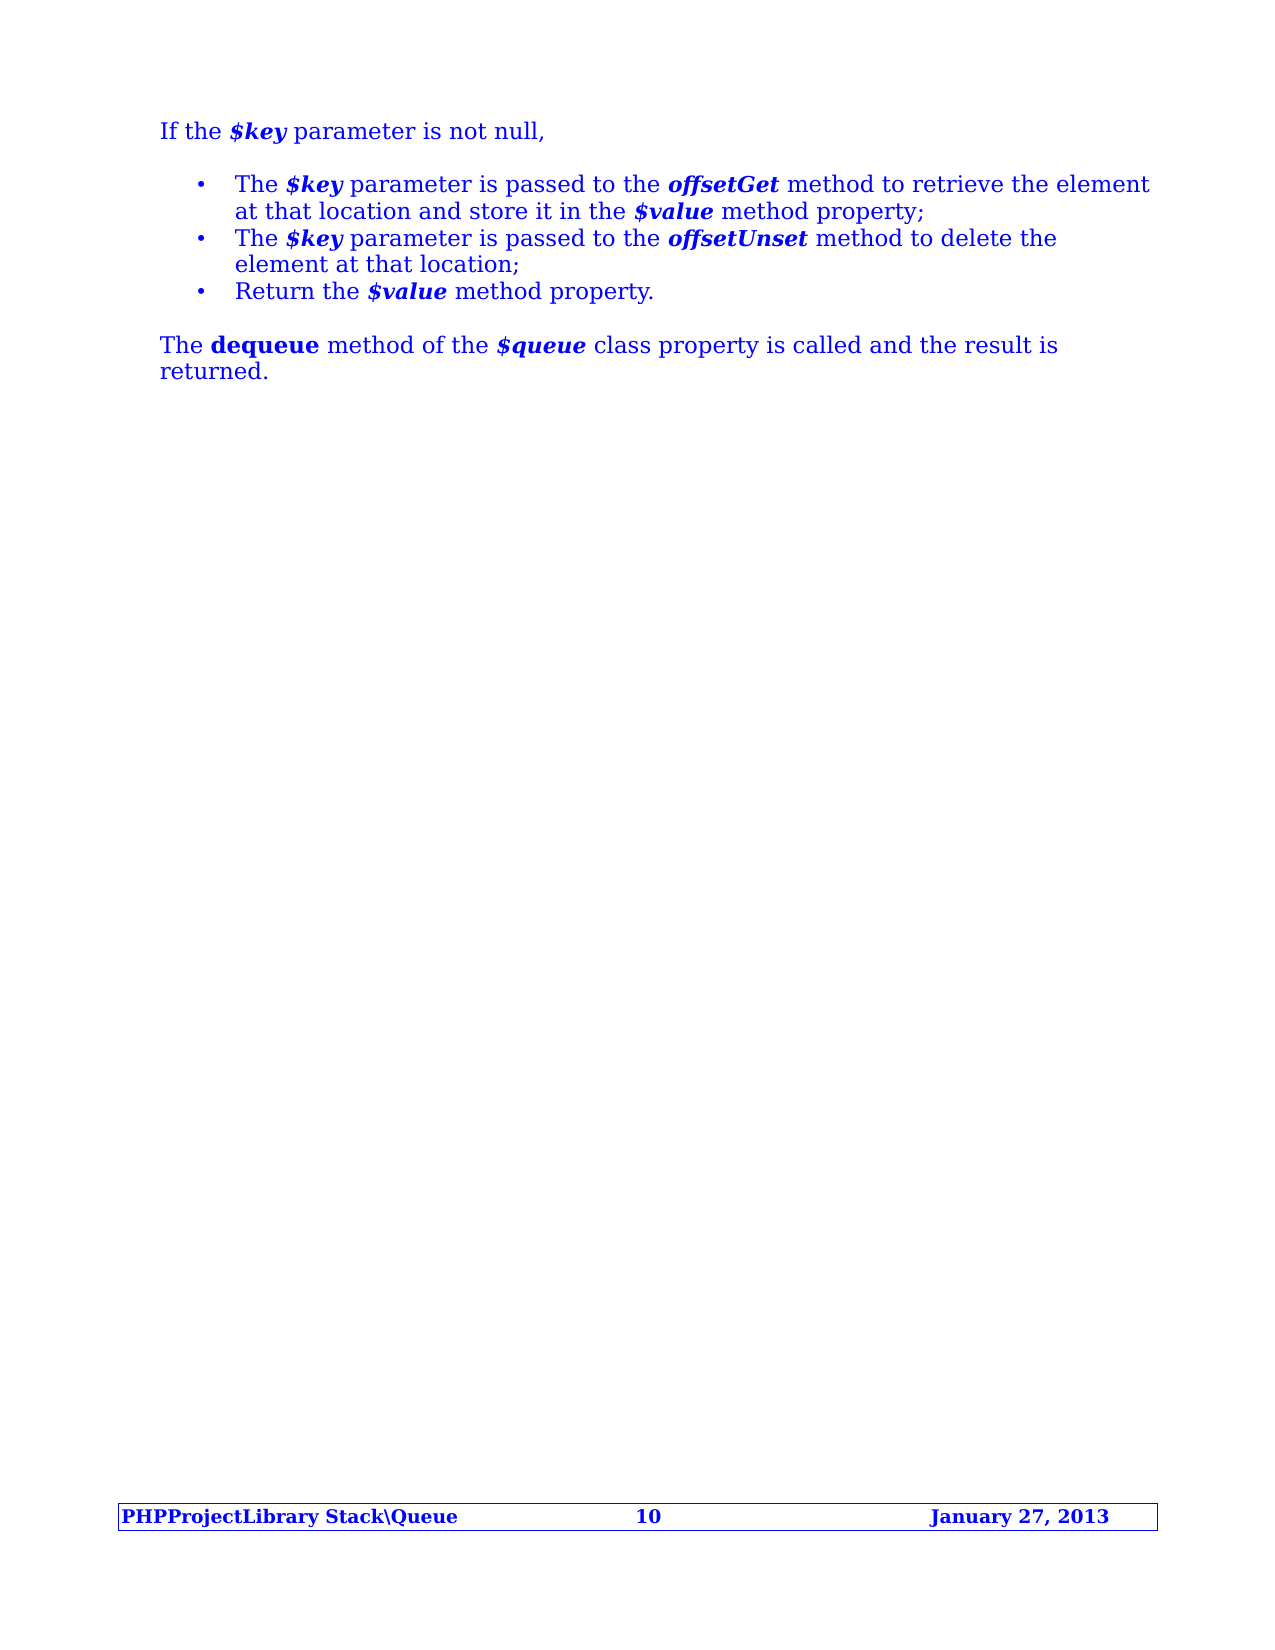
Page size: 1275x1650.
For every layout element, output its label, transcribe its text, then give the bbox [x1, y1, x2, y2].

list Return the $value method property. [197, 278, 1157, 305]
list The $key parameter is passed to the offsetGet method to retrieve the element at that location and store it in the $value method property; [197, 171, 1157, 225]
text If the $key parameter is not null, [159, 118, 1157, 145]
list The $key parameter is passed to the offsetUnset method to delete the element at that location; [197, 225, 1157, 278]
text The dequeue method of the $queue class property is called and the result is returned. [159, 331, 1157, 385]
